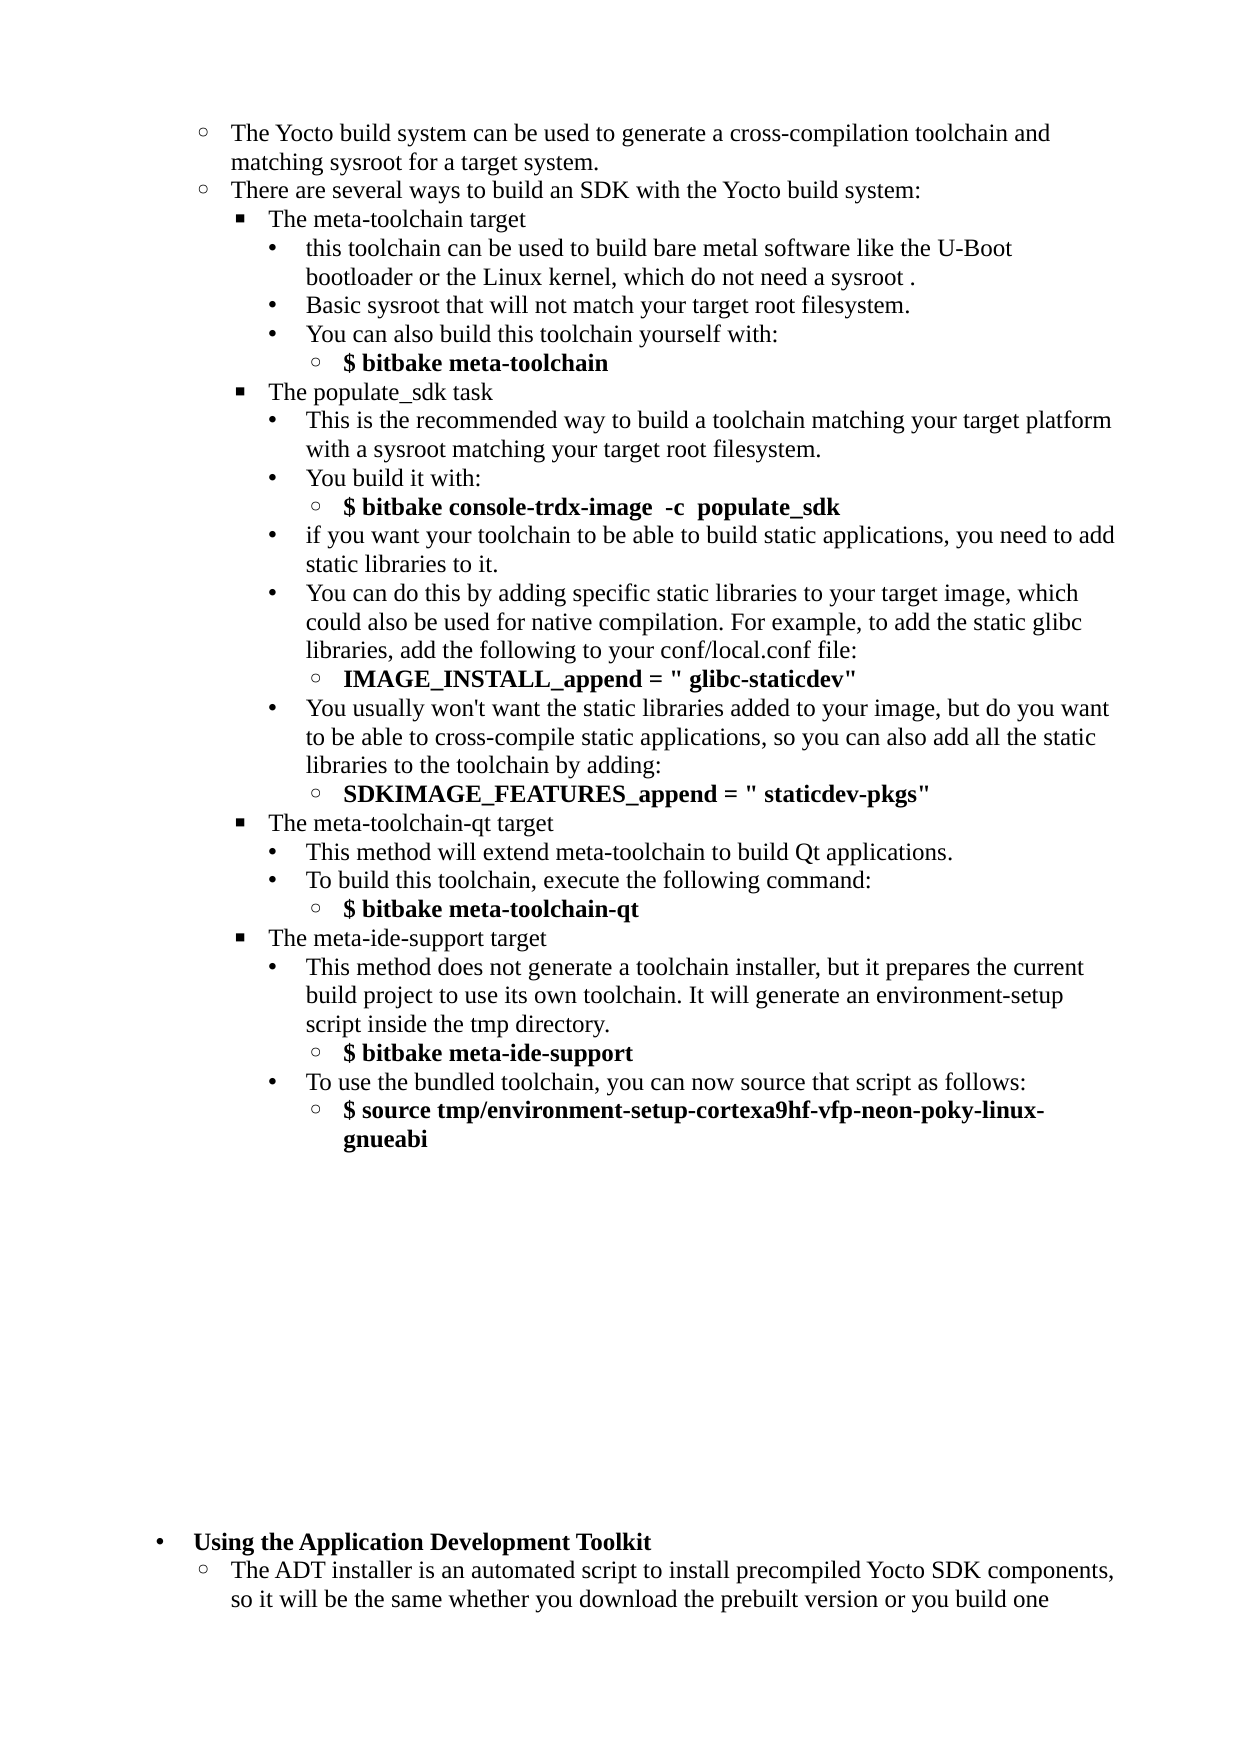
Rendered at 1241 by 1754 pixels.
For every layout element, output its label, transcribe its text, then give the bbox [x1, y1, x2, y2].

list You can also build this toolchain yourself with: [268, 319, 1122, 348]
list if you want your toolchain to be able to build static applications, you need to add static libraries to it. [268, 521, 1122, 578]
list This method will extend meta-toolchain to build Qt applications. [268, 837, 1122, 866]
list You usually won't want the static libraries added to your image, but do you want to be able to cross-compile static applications, so you can also add all the static libraries to the toolchain by adding: [268, 693, 1122, 779]
list To build this toolchain, execute the following command: [268, 866, 1122, 894]
list This method does not generate a toolchain installer, but it prepares the current build project to use its own toolchain. It will generate an environment-setup script inside the tmp directory. [268, 952, 1122, 1038]
list The meta-toolchain target [231, 204, 1122, 233]
list $ bitbake console-trdx-image -c populate_sdk [306, 492, 1122, 521]
list Using the Application Development Toolkit [156, 1527, 1122, 1556]
list To use the bundled toolchain, you can now source that script as follows: [268, 1067, 1122, 1096]
list This is the recommended way to build a toolchain matching your target platform with a sysroot matching your target root filesystem. [268, 406, 1122, 463]
list IMAGE_INSTALL_append = " glibc-staticdev" [306, 664, 1122, 693]
list $ bitbake meta-toolchain-qt [306, 894, 1122, 923]
list $ source tmp/environment-setup-cortexa9hf-vfp-neon-poky-linux- gnueabi [306, 1096, 1122, 1153]
list There are several ways to build an SDK with the Yocto build system: [193, 176, 1122, 204]
list this toolchain can be used to build bare metal software like the U-Boot bootloader or the Linux kernel, which do not need a sysroot . [268, 233, 1122, 291]
list The meta-ide-support target [231, 923, 1122, 952]
list $ bitbake meta-toolchain [306, 348, 1122, 377]
list Basic sysroot that will not match your target root filesystem. [268, 291, 1122, 319]
list You can do this by adding specific static libraries to your target image, which could also be used for native compilation. For example, to add the static glibc libraries, add the following to your conf/local.conf file: [268, 578, 1122, 664]
list SDKIMAGE_FEATURES_append = " staticdev-pkgs" [306, 779, 1122, 808]
list $ bitbake meta-ide-support [306, 1038, 1122, 1067]
list The Yocto build system can be used to generate a cross-compilation toolchain and matching sysroot for a target system. [193, 118, 1122, 176]
list The meta-toolchain-qt target [231, 808, 1122, 837]
list The ADT installer is an automated script to install precompiled Yocto SDK components, so it will be the same whether you download the prebuilt version or you build one [193, 1556, 1122, 1613]
list The populate_sdk task [231, 377, 1122, 406]
list You build it with: [268, 463, 1122, 492]
